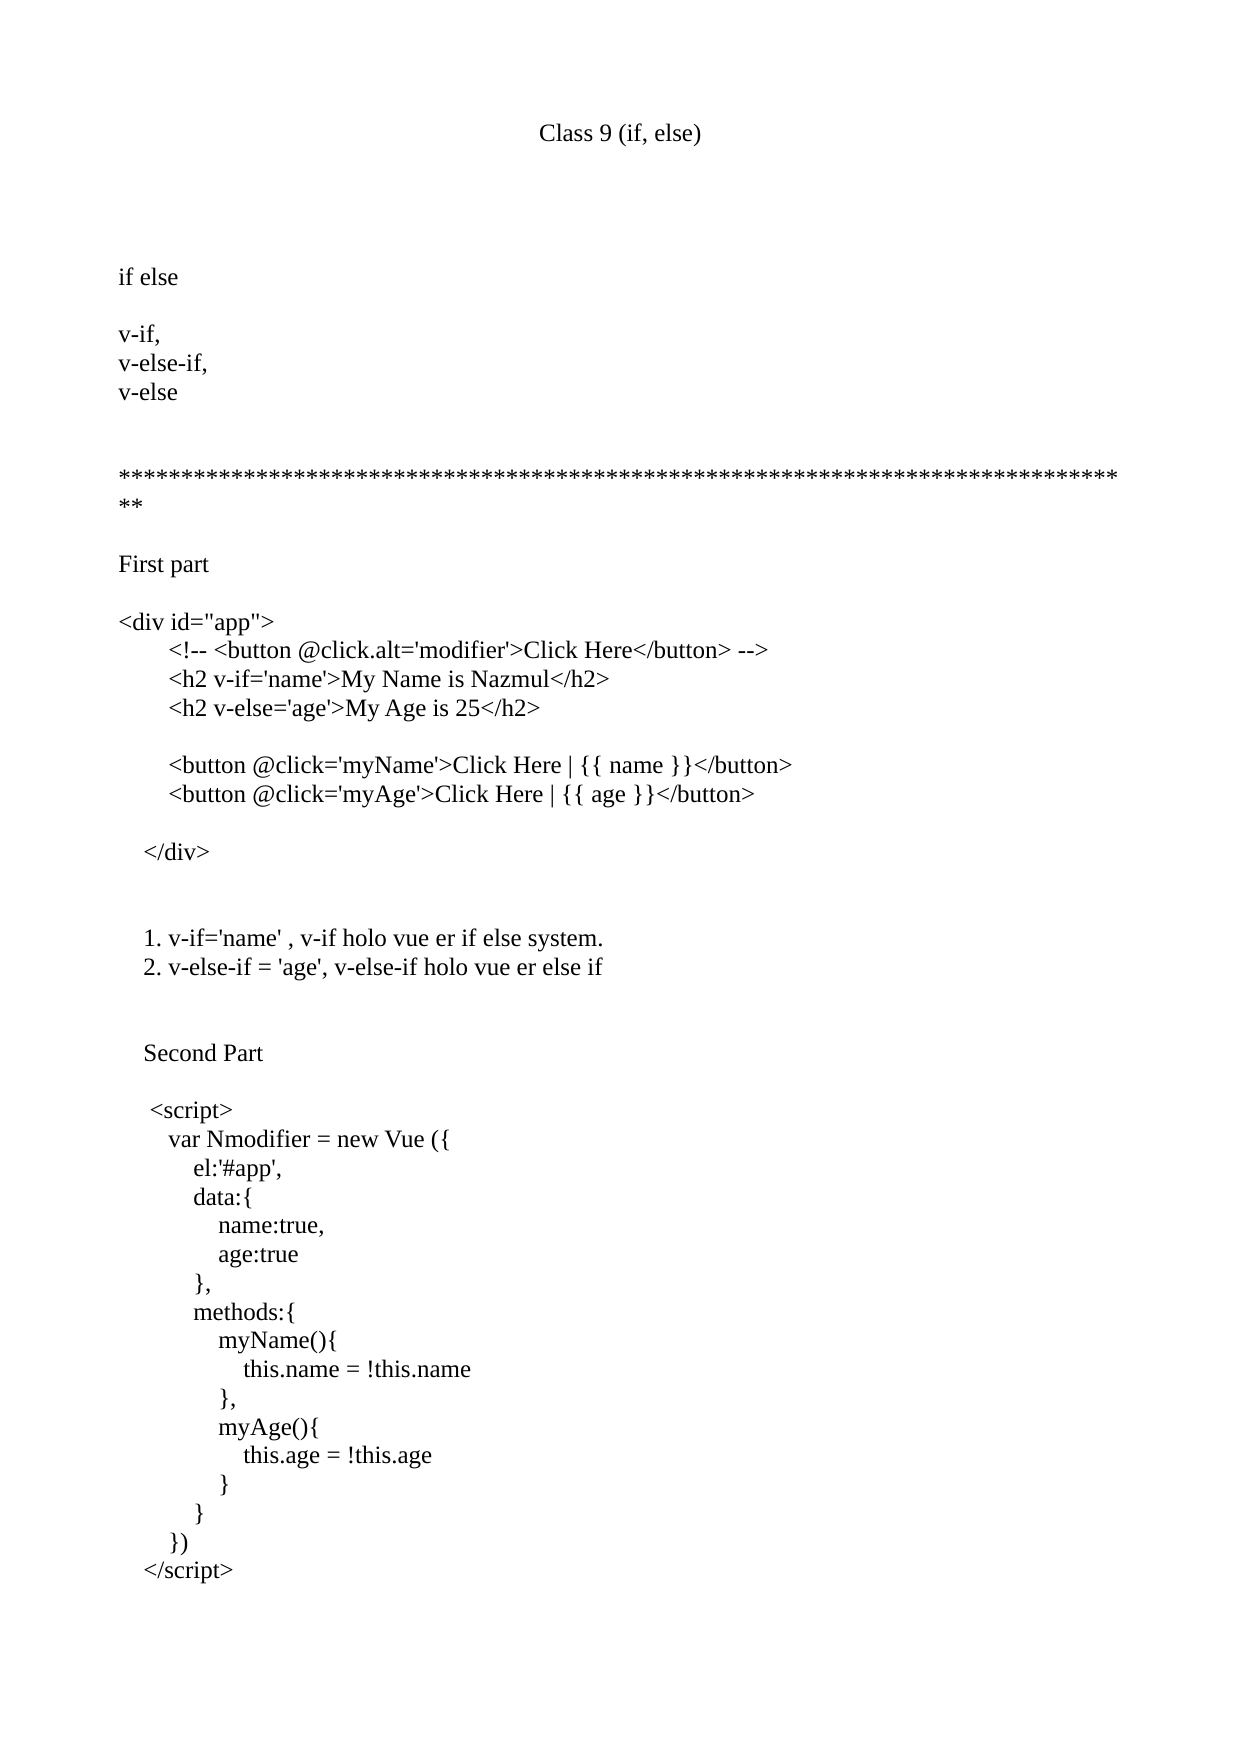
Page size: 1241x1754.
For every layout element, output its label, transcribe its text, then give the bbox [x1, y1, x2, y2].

text this.name = !this.name [118, 1354, 1122, 1383]
text ********************************************************************************** [118, 463, 1122, 521]
text <script> [118, 1096, 1122, 1124]
text Class 9 (if, else) [118, 118, 1122, 147]
text this.age = !this.age [118, 1441, 1122, 1469]
text </script> [118, 1556, 1122, 1584]
text var Nmodifier = new Vue ({ [118, 1124, 1122, 1153]
text } [118, 1498, 1122, 1527]
text }, [118, 1268, 1122, 1297]
text First part [118, 549, 1122, 578]
text <h2 v-else='age'>My Age is 25</h2> [118, 693, 1122, 722]
text <button @click='myAge'>Click Here | {{ age }}</button> [118, 779, 1122, 808]
text </div> [118, 837, 1122, 866]
text Second Part [118, 1038, 1122, 1067]
text name:true, [118, 1211, 1122, 1239]
text <h2 v-if='name'>My Name is Nazmul</h2> [118, 664, 1122, 693]
text v-if, [118, 319, 1122, 348]
text } [118, 1469, 1122, 1498]
text myAge(){ [118, 1412, 1122, 1441]
text }, [118, 1383, 1122, 1412]
text <div id="app"> [118, 607, 1122, 636]
text <!-- <button @click.alt='modifier'>Click Here</button> --> [118, 636, 1122, 664]
text 1. v-if='name' , v-if holo vue er if else system. [118, 923, 1122, 952]
text v-else-if, [118, 348, 1122, 377]
text data:{ [118, 1182, 1122, 1211]
text age:true [118, 1239, 1122, 1268]
text myName(){ [118, 1326, 1122, 1354]
text v-else [118, 377, 1122, 406]
text methods:{ [118, 1297, 1122, 1326]
text <button @click='myName'>Click Here | {{ name }}</button> [118, 751, 1122, 779]
text if else [118, 262, 1122, 291]
text 2. v-else-if = 'age', v-else-if holo vue er else if [118, 952, 1122, 981]
text }) [118, 1527, 1122, 1556]
text el:'#app', [118, 1153, 1122, 1182]
